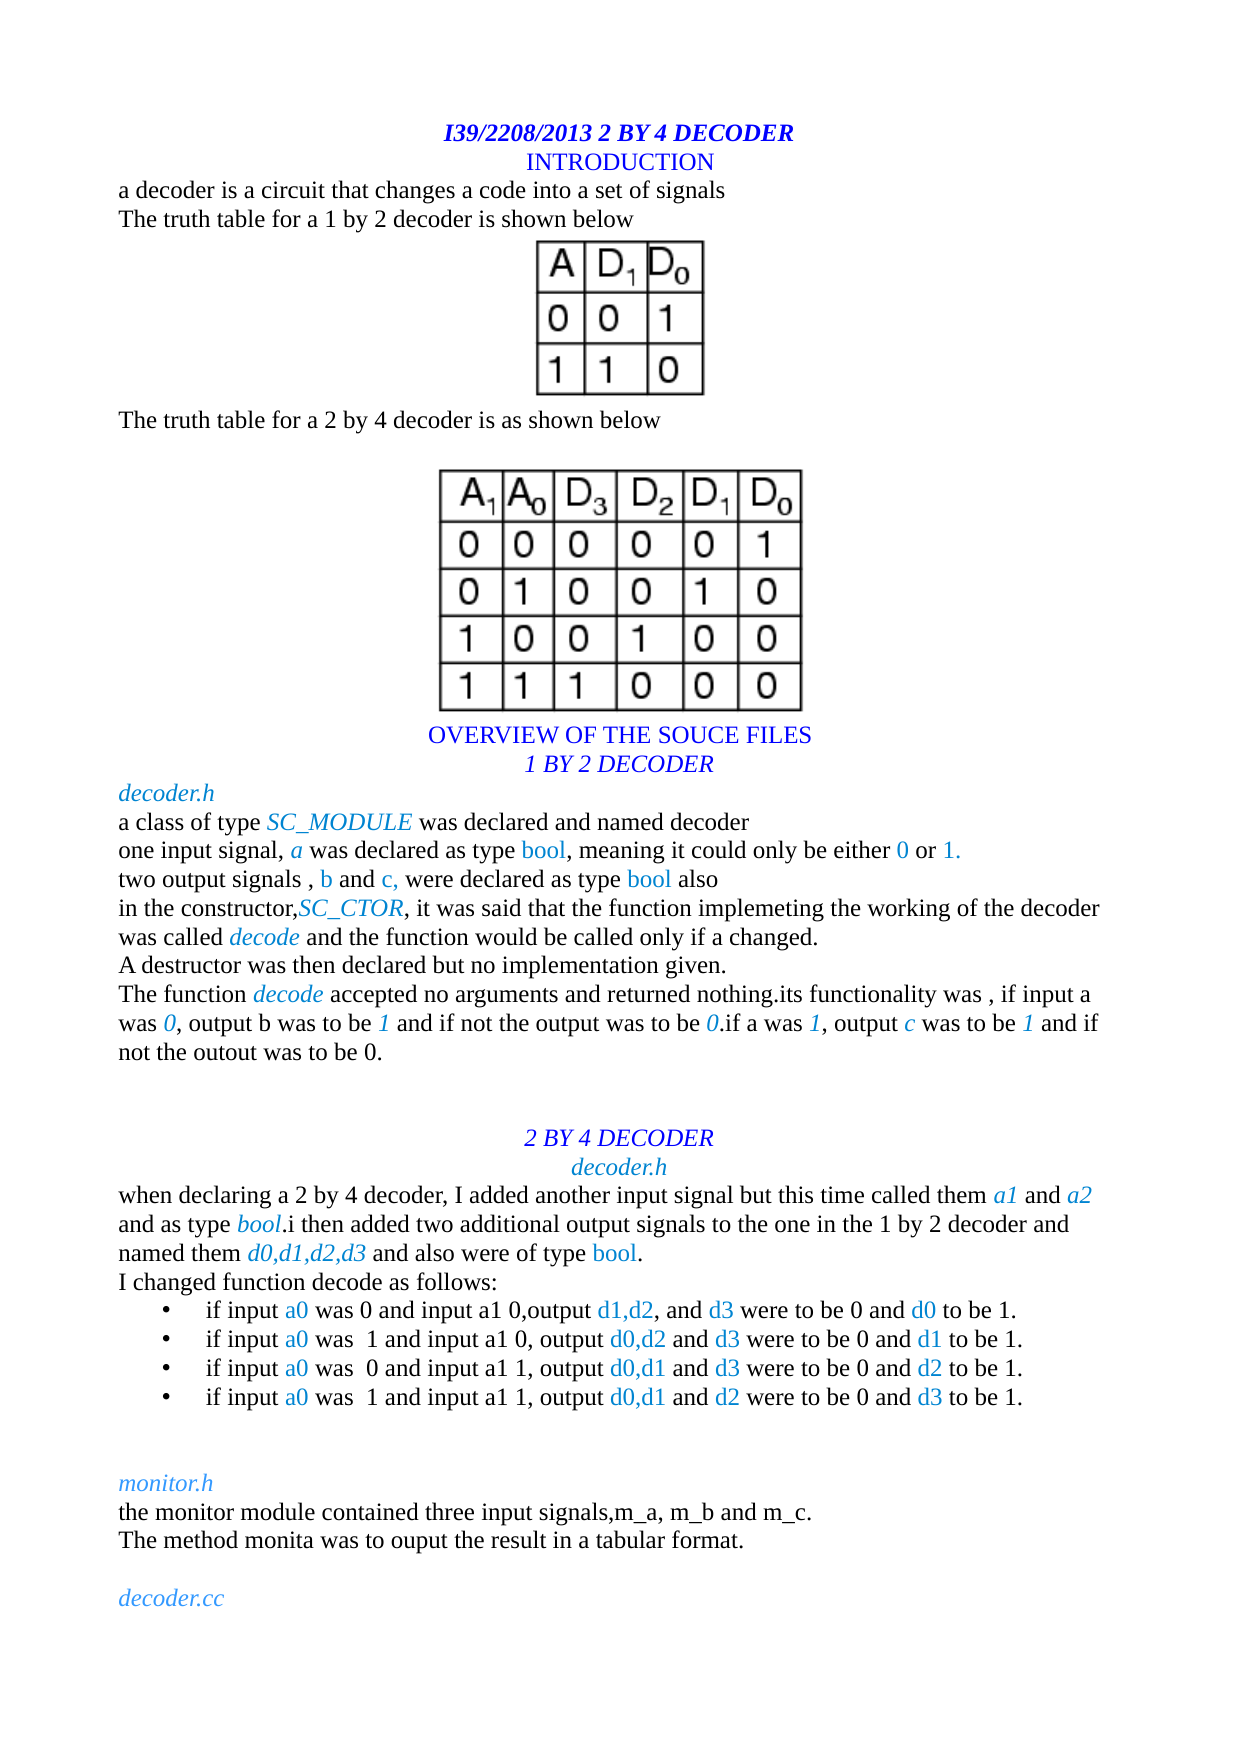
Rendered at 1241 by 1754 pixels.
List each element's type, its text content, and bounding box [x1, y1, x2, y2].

text a decoder is a circuit that changes a code into a set of signals [118, 176, 1122, 204]
text two output signals , b and c, were declared as type bool also [118, 864, 1122, 893]
text in the constructor,SC_CTOR, it was said that the function implemeting the working of the decoder was called decode and the function would be called only if a changed. [118, 893, 1122, 950]
picture [430, 462, 810, 721]
text decoder.h [118, 1152, 1122, 1180]
text 2 BY 4 DECODER [118, 1123, 1122, 1152]
list if input a0 was 0 and input a1 0,output d1,d2, and d3 were to be 0 and d0 to be 1. [162, 1295, 1122, 1324]
picture [527, 233, 713, 405]
text when declaring a 2 by 4 decoder, I added another input signal but this time called them a1 and a2 and as type bool.i then added two additional output signals to the one in the 1 by 2 decoder and named them d0,d1,d2,d3 and also were of type bool. [118, 1180, 1122, 1267]
text The function decode accepted no arguments and returned nothing.its functionality was , if input a was 0, output b was to be 1 and if not the output was to be 0.if a was 1, output c was to be 1 and if not the outout was to be 0. [118, 979, 1122, 1065]
text The truth table for a 1 by 2 decoder is shown below [118, 204, 1122, 233]
text one input signal, a was declared as type bool, meaning it could only be either 0 or 1. [118, 835, 1122, 864]
list if input a0 was 1 and input a1 1, output d0,d1 and d2 were to be 0 and d3 to be 1. [162, 1382, 1122, 1410]
text decoder.cc [118, 1583, 1122, 1612]
text The method monita was to ouput the result in a tabular format. [118, 1525, 1122, 1554]
text The truth table for a 2 by 4 decoder is as shown below [118, 233, 1122, 434]
text 1 BY 2 DECODER [118, 749, 1122, 778]
text the monitor module contained three input signals,m_a, m_b and m_c. [118, 1497, 1122, 1525]
text decoder.h [118, 778, 1122, 807]
text OVERVIEW OF THE SOUCE FILES [118, 462, 1122, 749]
text A destructor was then declared but no implementation given. [118, 950, 1122, 979]
text monitor.h [118, 1468, 1122, 1497]
text I changed function decode as follows: [118, 1267, 1122, 1295]
text a class of type SC_MODULE was declared and named decoder [118, 807, 1122, 835]
text INTRODUCTION [118, 147, 1122, 176]
text I39/2208/2013 2 BY 4 DECODER [118, 118, 1122, 147]
list if input a0 was 1 and input a1 0, output d0,d2 and d3 were to be 0 and d1 to be 1. [162, 1324, 1122, 1353]
list if input a0 was 0 and input a1 1, output d0,d1 and d3 were to be 0 and d2 to be 1. [162, 1353, 1122, 1382]
